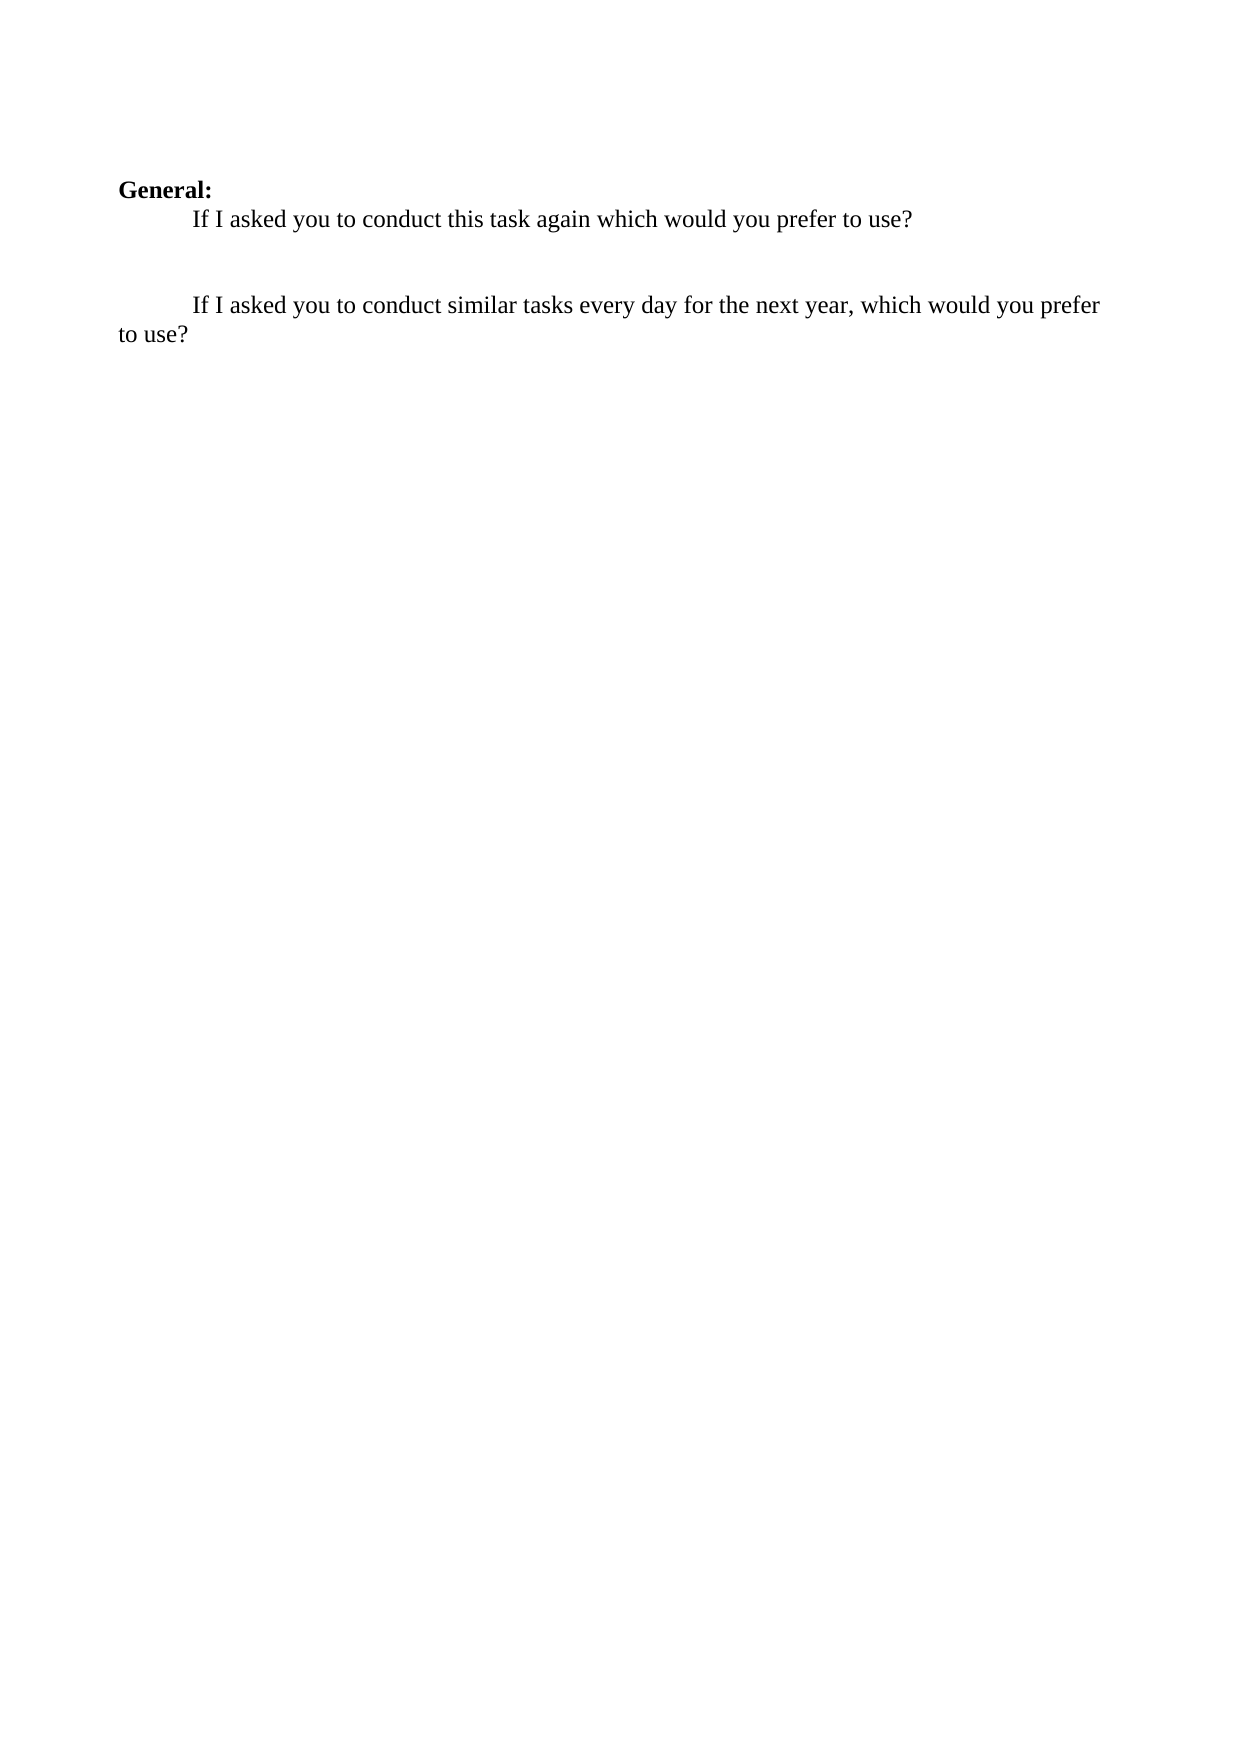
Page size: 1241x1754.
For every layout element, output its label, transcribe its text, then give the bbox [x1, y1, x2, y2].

text If I asked you to conduct similar tasks every day for the next year, which would you prefer to use? [118, 291, 1122, 348]
text If I asked you to conduct this task again which would you prefer to use? [118, 204, 1122, 233]
text General: [118, 176, 1122, 204]
